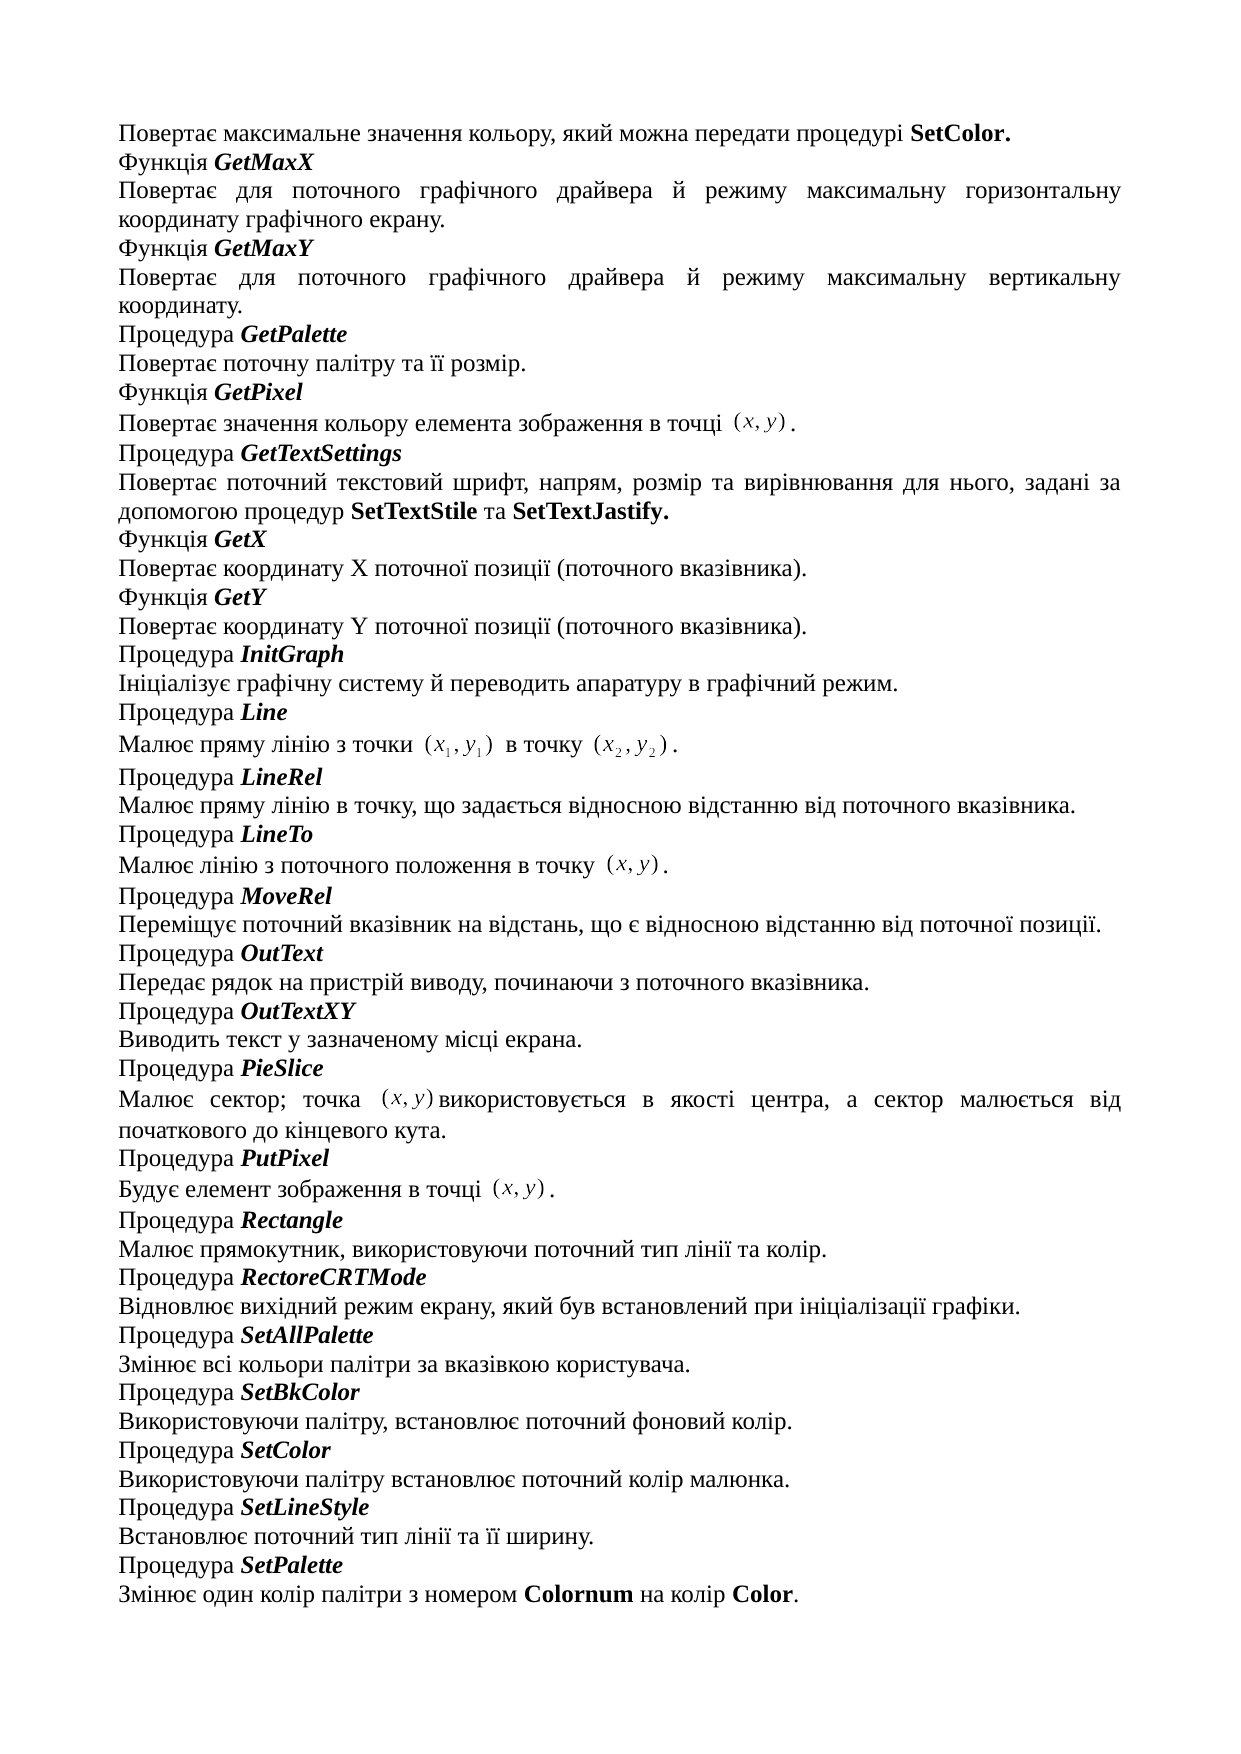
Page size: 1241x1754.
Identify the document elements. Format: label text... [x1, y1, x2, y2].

text Повертає координату X поточної позиції (поточного вказівника). [118, 553, 1122, 582]
text Змінює один колір палітри з номером Colornum на колір Color. [118, 1579, 1122, 1607]
text Малює пряму лінію в точку, що задається відносною відстанню від поточного вказівника. [118, 791, 1122, 819]
text Процедура SetColor [118, 1435, 1122, 1464]
text Процедура PieSlice [118, 1053, 1122, 1082]
text Процедура OutText [118, 938, 1122, 967]
text Встановлює поточний тип лінії та її ширину. [118, 1521, 1122, 1550]
text Процедура Rectangle [118, 1205, 1122, 1234]
text Виводить текст у зазначеному місці екрана. [118, 1024, 1122, 1053]
text Процедура LineRel [118, 762, 1122, 791]
text Повертає для поточного графічного драйвера й режиму максимальну вертикальну координату. [118, 262, 1122, 319]
text Малює лінію з поточного положення в точку . [118, 848, 1122, 881]
text Будує елемент зображення в точці . [118, 1172, 1122, 1205]
text Ініціалізує графічну систему й переводить апаратуру в графічний режим. [118, 668, 1122, 697]
text Функція GetY [118, 582, 1122, 611]
text Повертає координату Y поточної позиції (поточного вказівника). [118, 611, 1122, 639]
text Використовуючи палітру встановлює поточний колір малюнка. [118, 1464, 1122, 1492]
text Процедура GetPalette [118, 319, 1122, 348]
text Повертає для поточного графічного драйвера й режиму максимальну горизонтальну координату графічного екрану. [118, 176, 1122, 233]
text Процедура SetLineStyle [118, 1492, 1122, 1521]
text Процедура Line [118, 697, 1122, 726]
text Повертає поточну палітру та її розмір. [118, 348, 1122, 377]
text Повертає максимальне значення кольору, який можна передати процедурі SetColor. [118, 118, 1122, 147]
text Функція GetMaxX [118, 147, 1122, 176]
text Відновлює вихідний режим екрану, який був встановлений при ініціалізації графіки. [118, 1291, 1122, 1320]
text Малює сектор; точка використовується в якості центра, а сектор малюється від початкового до кінцевого кута. [118, 1082, 1122, 1143]
text Використовуючи палітру, встановлює поточний фоновий колір. [118, 1406, 1122, 1435]
text Повертає поточний текстовий шрифт, напрям, розмір та вирівнювання для нього, задані за допомогою процедур SetTextStile та SetTextJastify. [118, 467, 1122, 524]
text Процедура SetPalette [118, 1550, 1122, 1579]
text Процедура SetAllPalette [118, 1320, 1122, 1349]
text Процедура GetTextSettings [118, 438, 1122, 467]
text Функція GetX [118, 524, 1122, 553]
text Процедура PutPixel [118, 1143, 1122, 1172]
text Процедура SetBkColor [118, 1377, 1122, 1406]
text Змінює всі кольори палітри за вказівкою користувача. [118, 1349, 1122, 1377]
text Функція GetPixel [118, 377, 1122, 406]
text Процедура LineTo [118, 819, 1122, 848]
text Функція GetMaxY [118, 233, 1122, 262]
text Процедура InitGraph [118, 639, 1122, 668]
text Переміщує поточний вказівник на відстань, що є відносною відстанню від поточної позиції. [118, 909, 1122, 938]
text Повертає значення кольору елемента зображення в точці . [118, 406, 1122, 438]
text Малює прямокутник, використовуючи поточний тип лінії та колір. [118, 1234, 1122, 1262]
text Процедура MoveRel [118, 881, 1122, 909]
text Процедура OutTextXY [118, 996, 1122, 1024]
text Процедура RectoreCRTMode [118, 1262, 1122, 1291]
text Малює пряму лінію з точки в точку . [118, 726, 1122, 762]
text Передає рядок на пристрій виводу, починаючи з поточного вказівника. [118, 967, 1122, 996]
